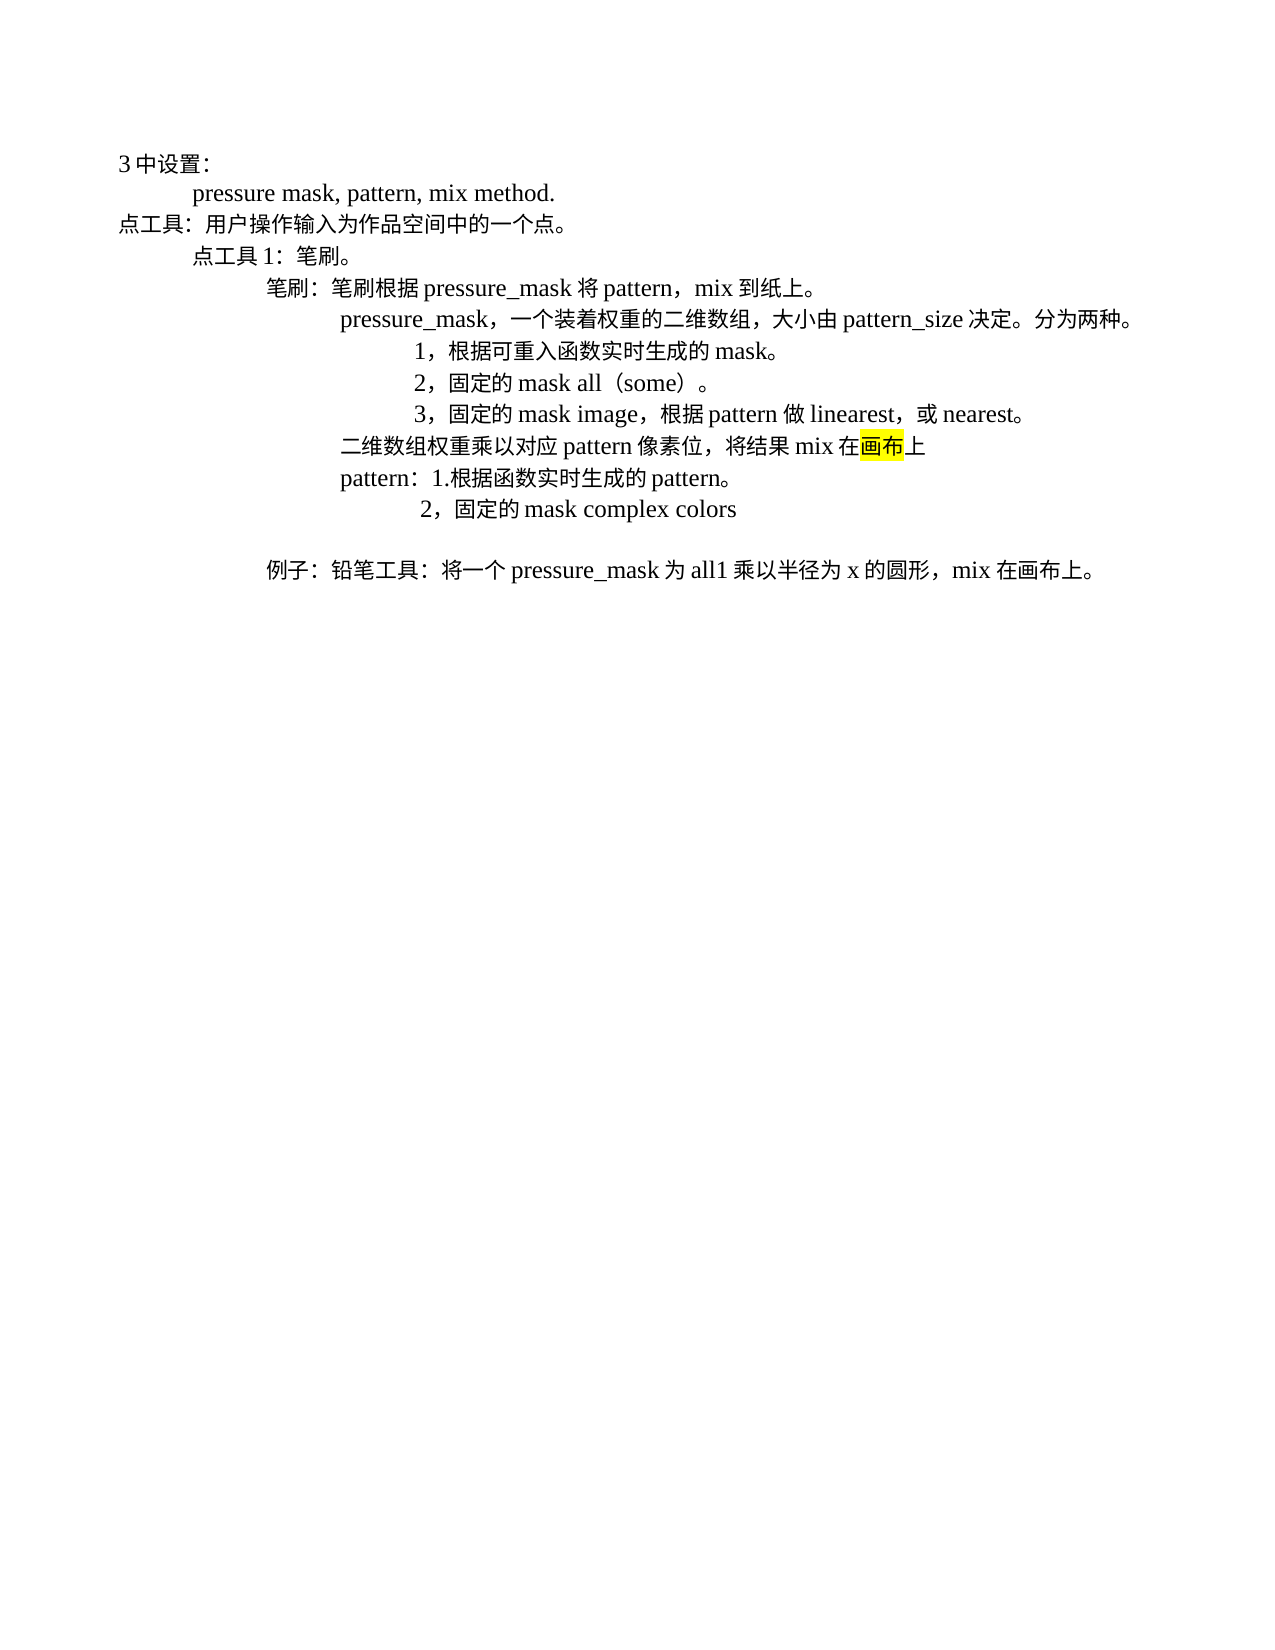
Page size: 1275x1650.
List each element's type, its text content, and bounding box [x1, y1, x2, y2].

text pressure mask, pattern, mix method. [118, 178, 1157, 207]
text 二维数组权重乘以对应pattern像素位，将结果mix在画布上 [118, 429, 1157, 461]
text 2，固定的mask all（some）。 [118, 366, 1157, 397]
text 3，固定的mask image，根据pattern 做linearest，或nearest。 [118, 397, 1157, 429]
text 3中设置： [118, 147, 1157, 178]
text 笔刷：笔刷根据pressure_mask将pattern，mix到纸上。 [118, 271, 1157, 302]
text 例子：铅笔工具：将一个pressure_mask为all1乘以半径为x的圆形，mix在画布上。 [118, 553, 1157, 584]
text 点工具：用户操作输入为作品空间中的一个点。 [118, 207, 1157, 239]
text 1，根据可重入函数实时生成的mask。 [118, 334, 1157, 366]
text pattern：1.根据函数实时生成的pattern。 [118, 461, 1157, 492]
text pressure_mask，一个装着权重的二维数组，大小由pattern_size决定。分为两种。 [118, 302, 1157, 334]
text 2，固定的mask complex colors [118, 492, 1157, 524]
text 点工具1：笔刷。 [118, 239, 1157, 271]
